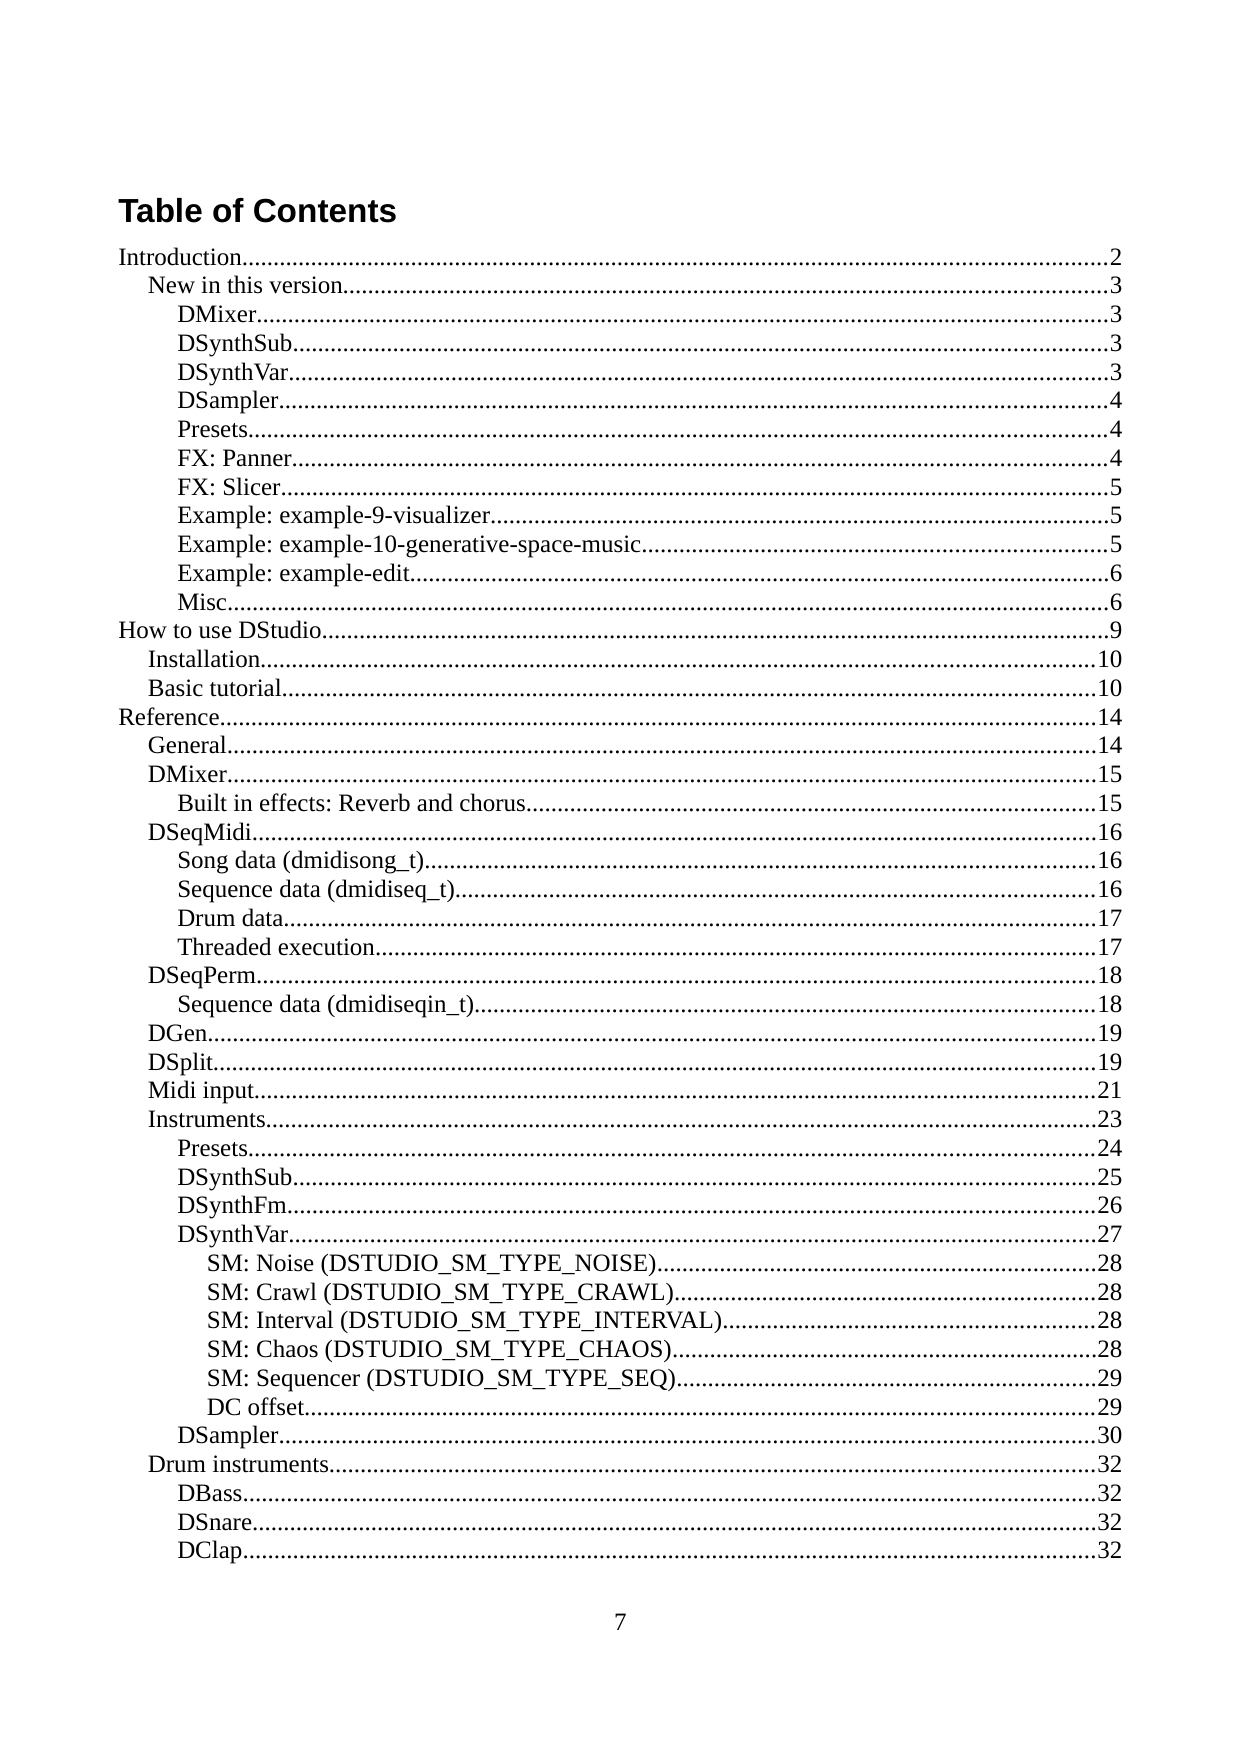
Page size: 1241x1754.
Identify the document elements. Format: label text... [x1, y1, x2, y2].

text General 14 [148, 730, 1122, 759]
text FX: Panner 4 [177, 443, 1122, 472]
text Drum instruments 32 [148, 1449, 1122, 1478]
text DMixer 15 [148, 759, 1122, 788]
text DGen 19 [148, 1018, 1122, 1047]
text Sequence data (dmidiseqin_t) 18 [177, 989, 1122, 1018]
text Installation 10 [148, 644, 1122, 673]
text DSnare 32 [177, 1507, 1122, 1535]
text Introduction 2 [118, 242, 1122, 270]
text DSynthVar 27 [177, 1219, 1122, 1248]
text DMixer 3 [177, 299, 1122, 328]
text Misc 6 [177, 587, 1122, 615]
text DClap 32 [177, 1535, 1122, 1564]
subtitle Table of Contents [118, 191, 1122, 229]
text DSynthSub 25 [177, 1162, 1122, 1190]
text Midi input 21 [148, 1075, 1122, 1104]
text SM: Noise (DSTUDIO_SM_TYPE_NOISE) 28 [207, 1248, 1122, 1277]
text DBass 32 [177, 1478, 1122, 1507]
text DSeqPerm 18 [148, 960, 1122, 989]
text Presets 4 [177, 414, 1122, 443]
text Song data (dmidisong_t) 16 [177, 845, 1122, 874]
text Example: example-9-visualizer 5 [177, 500, 1122, 529]
text DSampler 30 [177, 1420, 1122, 1449]
text DSampler 4 [177, 385, 1122, 414]
text DSplit 19 [148, 1047, 1122, 1075]
text Instruments 23 [148, 1104, 1122, 1133]
text DSynthSub 3 [177, 328, 1122, 357]
text SM: Sequencer (DSTUDIO_SM_TYPE_SEQ) 29 [207, 1363, 1122, 1392]
text New in this version 3 [148, 270, 1122, 299]
text Example: example-10-generative-space-music 5 [177, 529, 1122, 558]
text SM: Interval (DSTUDIO_SM_TYPE_INTERVAL) 28 [207, 1305, 1122, 1334]
text DSeqMidi 16 [148, 817, 1122, 845]
text Drum data 17 [177, 903, 1122, 932]
text Example: example-edit 6 [177, 558, 1122, 587]
text How to use DStudio 9 [118, 615, 1122, 644]
text Threaded execution 17 [177, 932, 1122, 960]
text DC offset 29 [207, 1392, 1122, 1420]
text SM: Crawl (DSTUDIO_SM_TYPE_CRAWL) 28 [207, 1277, 1122, 1305]
text SM: Chaos (DSTUDIO_SM_TYPE_CHAOS) 28 [207, 1334, 1122, 1363]
text DSynthFm 26 [177, 1190, 1122, 1219]
text Sequence data (dmidiseq_t) 16 [177, 874, 1122, 903]
text Presets 24 [177, 1133, 1122, 1162]
text FX: Slicer 5 [177, 472, 1122, 500]
text Reference 14 [118, 702, 1122, 730]
text Built in effects: Reverb and chorus 15 [177, 788, 1122, 817]
text Basic tutorial 10 [148, 673, 1122, 702]
text DSynthVar 3 [177, 357, 1122, 385]
